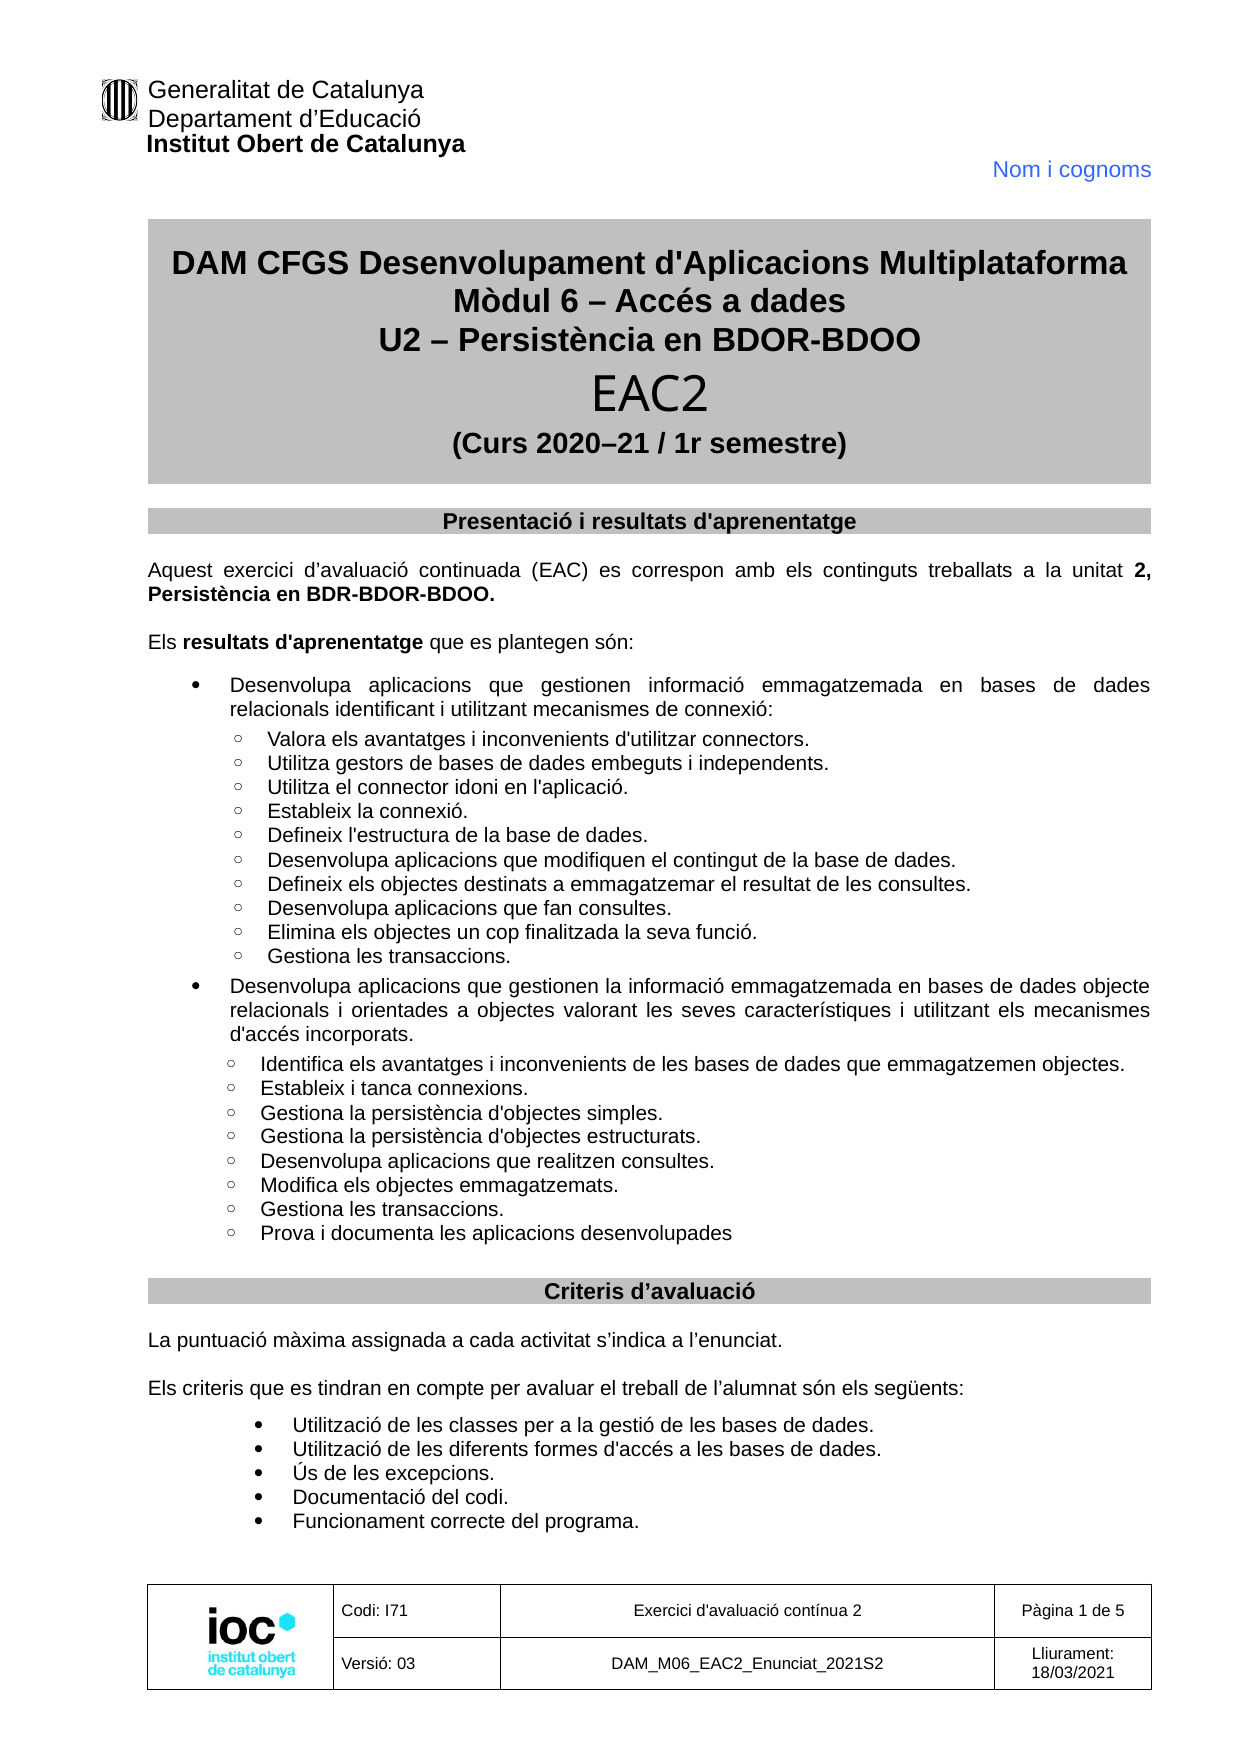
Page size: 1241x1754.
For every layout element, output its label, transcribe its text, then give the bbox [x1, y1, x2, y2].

list Defineix els objectes destinats a emmagatzemar el resultat de les consultes. [229, 871, 1151, 896]
list Utilitza el connector idoni en l'aplicació. [229, 775, 1151, 799]
text DAM CFGS Desenvolupament d'Aplicacions Multiplataforma [148, 243, 1151, 281]
list Desenvolupa aplicacions que gestionen informació emmagatzemada en bases de dades relacionals identificant i utilitzant mecanismes de connexió: [192, 673, 1151, 721]
list Desenvolupa aplicacions que fan consultes. [229, 896, 1151, 919]
list Utilització de les diferents formes d'accés a les bases de dades. [255, 1436, 1151, 1461]
list Documentació del codi. [255, 1484, 1151, 1509]
text Aquest exercici d’avaluació continuada (EAC) es correspon amb els continguts treballats a la unitat 2, Persistència en BDR-BDOR-BDOO. [148, 558, 1151, 606]
list Modifica els objectes emmagatzemats. [223, 1172, 1151, 1197]
text Els criteris que es tindran en compte per avaluar el treball de l’alumnat són els següents: [148, 1376, 1151, 1400]
subtitle U2 – Persistència en BDOR-BDOO [148, 320, 1151, 358]
list Gestiona la persistència d'objectes estructurats. [223, 1124, 1151, 1148]
subtitle Mòdul 6 – Accés a dades [148, 281, 1151, 320]
list Gestiona les transaccions. [223, 1197, 1151, 1221]
text EAC2 [148, 358, 1151, 426]
text (Curs 2020–21 / 1r semestre) [148, 426, 1151, 460]
list Identifica els avantatges i inconvenients de les bases de dades que emmagatzemen objectes. [223, 1052, 1151, 1076]
text Presentació i resultats d'aprenentatge [148, 508, 1151, 534]
text Els resultats d'aprenentatge que es plantegen són: [148, 630, 1151, 654]
list Gestiona les transaccions. [229, 944, 1151, 968]
list Elimina els objectes un cop finalitzada la seva funció. [229, 919, 1151, 944]
list Utilitza gestors de bases de dades embeguts i independents. [229, 751, 1151, 775]
list Desenvolupa aplicacions que modifiquen el contingut de la base de dades. [229, 847, 1151, 871]
text Criteris d’avaluació [148, 1278, 1151, 1304]
list Gestiona la persistència d'objectes simples. [223, 1100, 1151, 1124]
list Estableix la connexió. [229, 799, 1151, 823]
list Funcionament correcte del programa. [255, 1509, 1151, 1533]
list Valora els avantatges i inconvenients d'utilitzar connectors. [229, 727, 1151, 751]
list Desenvolupa aplicacions que realitzen consultes. [223, 1148, 1151, 1172]
list Utilització de les classes per a la gestió de les bases de dades. [255, 1412, 1151, 1436]
picture [195, 1593, 309, 1689]
list Ús de les excepcions. [255, 1461, 1151, 1484]
list Prova i documenta les aplicacions desenvolupades [223, 1221, 1151, 1245]
list Desenvolupa aplicacions que gestionen la informació emmagatzemada en bases de dades objecte relacionals i orientades a objectes valorant les seves característiques i utilitzant els mecanismes d'accés incorporats. [192, 974, 1151, 1046]
text La puntuació màxima assignada a cada activitat s’indica a l’enunciat. [148, 1328, 1151, 1352]
list Estableix i tanca connexions. [223, 1076, 1151, 1100]
list Defineix l'estructura de la base de dades. [229, 823, 1151, 847]
